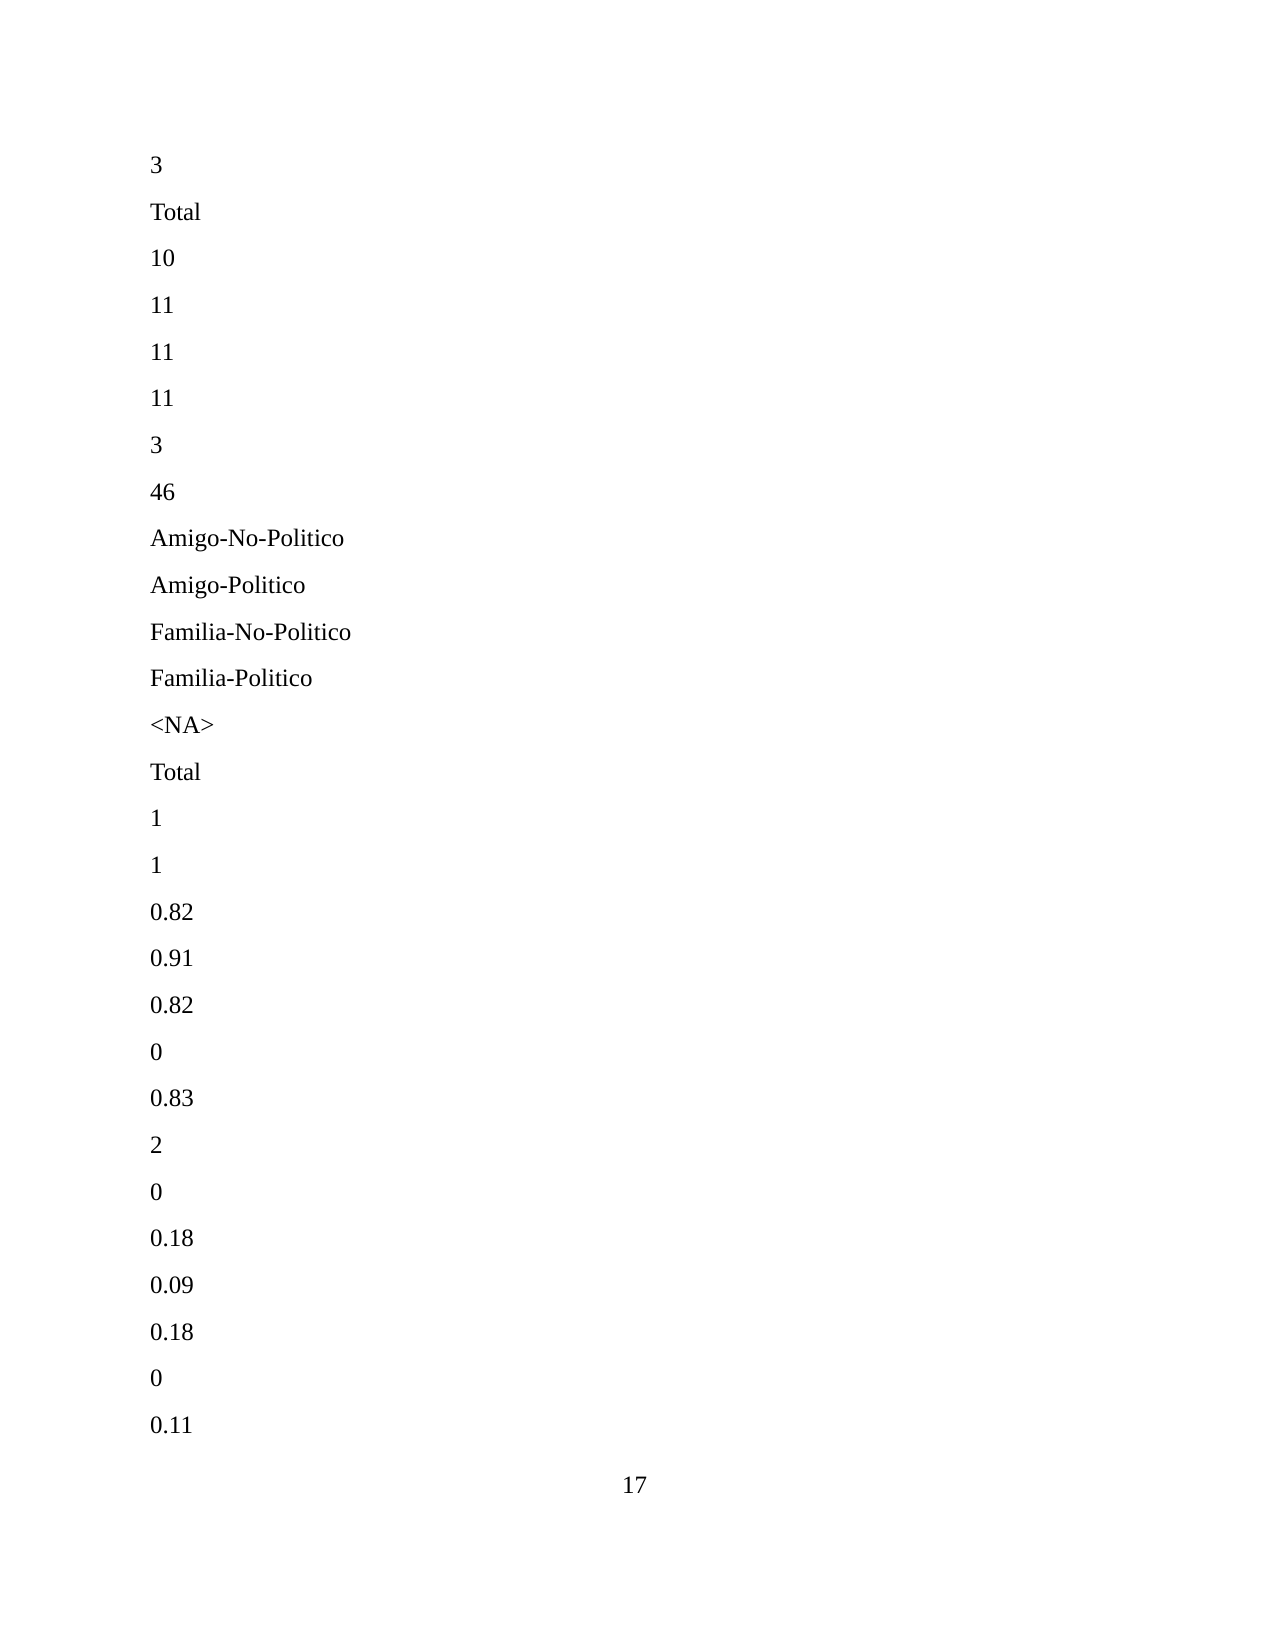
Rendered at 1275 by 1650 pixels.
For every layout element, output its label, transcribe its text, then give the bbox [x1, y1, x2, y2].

text 0.11 [150, 1410, 1125, 1439]
text 0 [150, 1363, 1125, 1392]
text 1 [150, 850, 1125, 879]
text Total [150, 757, 1125, 785]
text 10 [150, 243, 1125, 272]
text 0.18 [150, 1223, 1125, 1252]
text 2 [150, 1130, 1125, 1159]
text 46 [150, 477, 1125, 505]
text Familia-Politico [150, 663, 1125, 692]
text Familia-No-Politico [150, 617, 1125, 645]
text Amigo-No-Politico [150, 523, 1125, 552]
text 0.82 [150, 897, 1125, 925]
text Total [150, 197, 1125, 225]
text 11 [150, 337, 1125, 365]
text <NA> [150, 710, 1125, 739]
text 0.09 [150, 1270, 1125, 1299]
text 0.82 [150, 990, 1125, 1019]
text 11 [150, 290, 1125, 319]
text 0 [150, 1177, 1125, 1205]
text 0.18 [150, 1317, 1125, 1345]
text 3 [150, 150, 1125, 179]
text 0.91 [150, 943, 1125, 972]
text Amigo-Politico [150, 570, 1125, 599]
text 0.83 [150, 1083, 1125, 1112]
text 11 [150, 383, 1125, 412]
text 3 [150, 430, 1125, 459]
text 0 [150, 1037, 1125, 1065]
text 1 [150, 803, 1125, 832]
